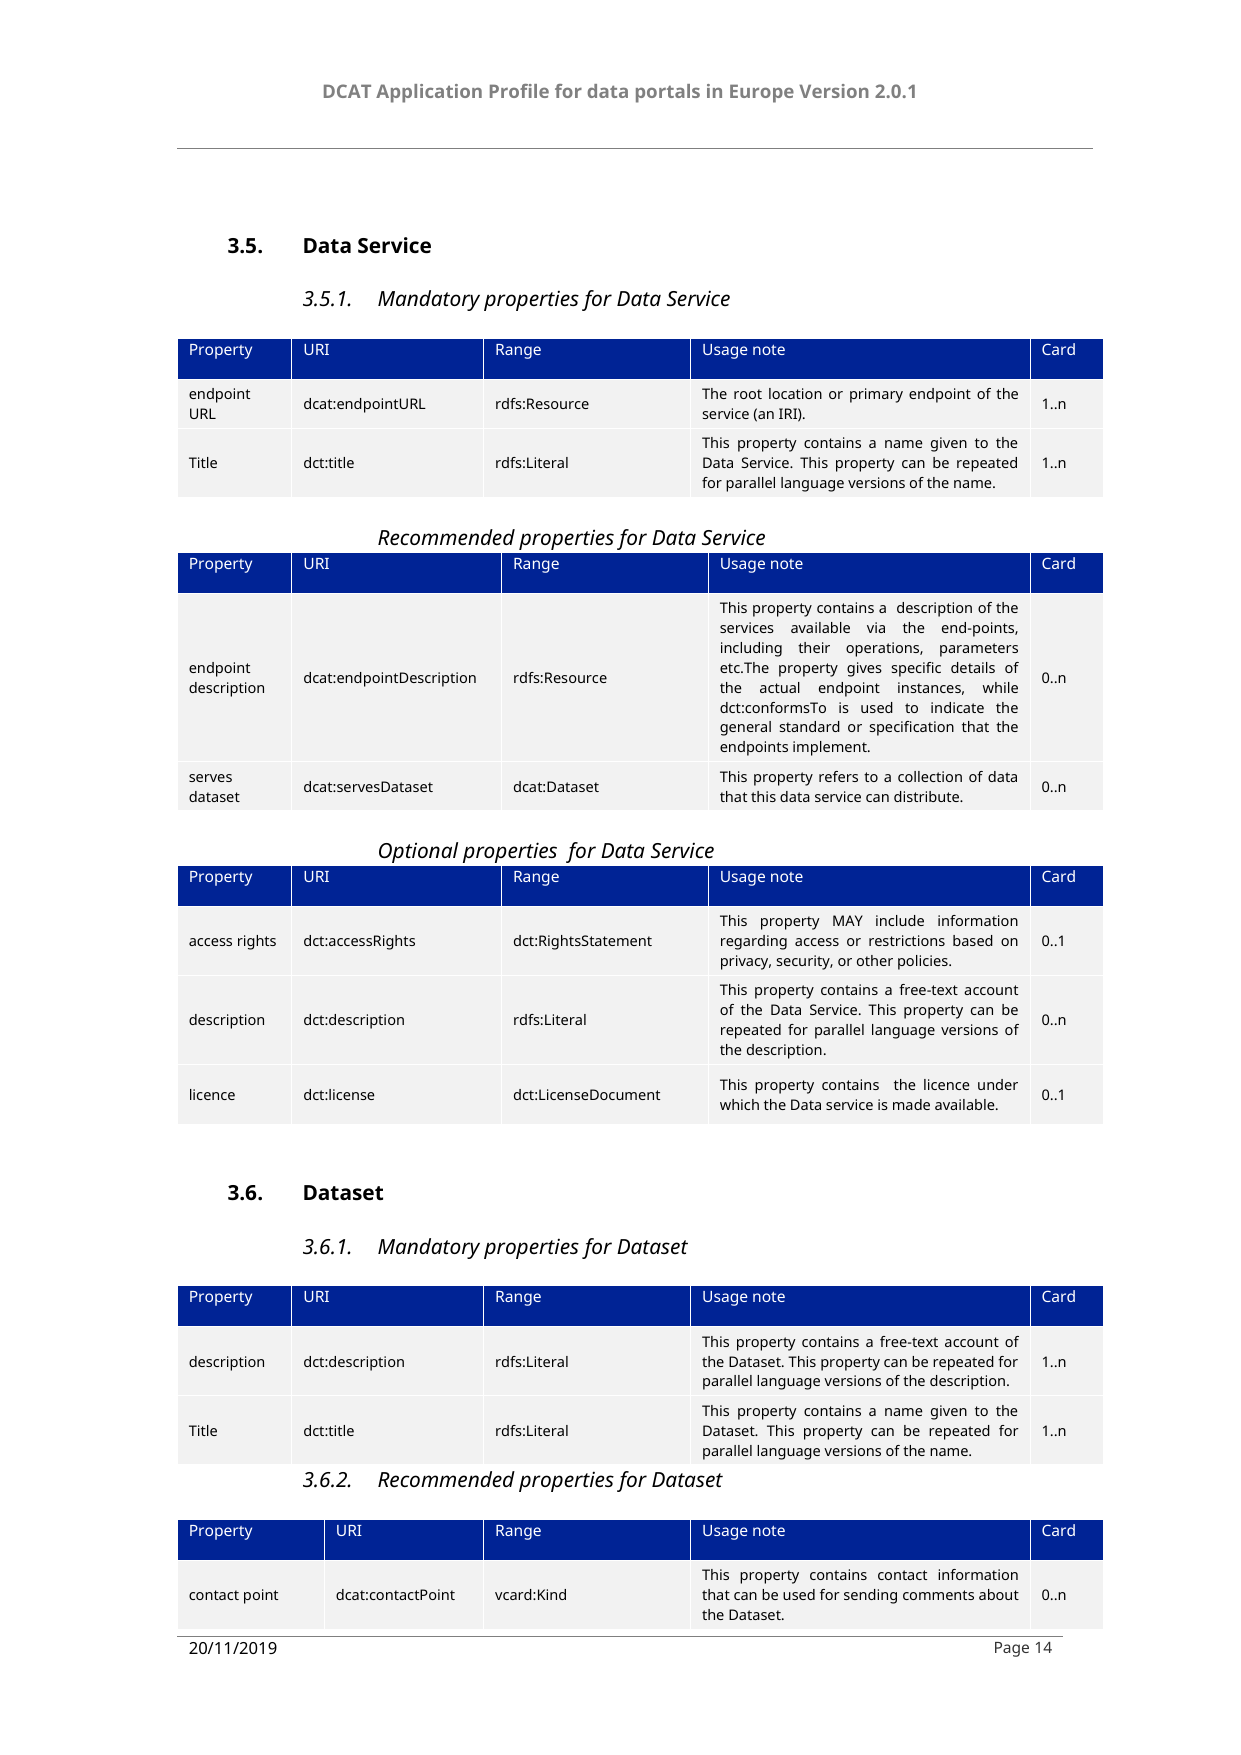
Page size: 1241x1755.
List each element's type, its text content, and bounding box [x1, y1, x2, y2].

table_header Card [1031, 866, 1103, 906]
subtitle Dataset [227, 1178, 1063, 1207]
table_cell rdfs:Resource [502, 594, 708, 761]
table_header URI [292, 1286, 483, 1326]
table_cell dct:title [292, 429, 483, 497]
table_header Usage note [691, 1286, 1030, 1326]
table_cell The root location or primary endpoint of the service (an IRI). [691, 380, 1030, 428]
table_cell 0..n [1031, 976, 1103, 1064]
table_cell This property contains a free-text account of the Data Service. This property can be repeated for parallel language versions of the description. [709, 976, 1030, 1064]
subtitle Mandatory properties for Dataset [302, 1232, 1063, 1260]
table_header Card [1031, 1286, 1103, 1326]
table_cell This property contains a free-text account of the Dataset. This property can be repeated for parallel language versions of the description. [691, 1327, 1030, 1395]
table_cell dct:license [292, 1065, 501, 1124]
table_cell access rights [178, 907, 291, 975]
table_cell rdfs:Literal [502, 976, 708, 1064]
table_cell dcat:endpointDescription [292, 594, 501, 761]
table_cell endpoint URL [178, 380, 291, 428]
table_header Usage note [709, 866, 1030, 906]
table_header Card [1031, 339, 1103, 379]
table_cell dct:title [292, 1396, 483, 1464]
table_header Card [1031, 553, 1103, 593]
table_cell rdfs:Literal [484, 429, 690, 497]
subtitle Recommended properties for Dataset [302, 1465, 1063, 1494]
table_cell dct:RightsStatement [502, 907, 708, 975]
table_header Range [502, 553, 708, 593]
table_header URI [292, 866, 501, 906]
table_cell rdfs:Literal [484, 1396, 690, 1464]
table_cell description [178, 976, 291, 1064]
table_cell 1..n [1031, 380, 1103, 428]
table_header Card [1031, 1520, 1103, 1560]
table_cell vcard:Kind [484, 1561, 690, 1629]
table_cell dct:description [292, 1327, 483, 1395]
table_header URI [325, 1520, 483, 1560]
table_cell This property refers to a collection of data that this data service can distribute. [709, 762, 1030, 810]
table_cell contact point [178, 1561, 324, 1629]
table_cell This property contains a name given to the Dataset. This property can be repeated for parallel language versions of the name. [691, 1396, 1030, 1464]
subtitle Recommended properties for Data Service [377, 523, 1063, 552]
table_cell rdfs:Resource [484, 380, 690, 428]
table_cell 0..1 [1031, 1065, 1103, 1124]
table_cell dct:description [292, 976, 501, 1064]
table_cell This property MAY include information regarding access or restrictions based on privacy, security, or other policies. [709, 907, 1030, 975]
table_header Usage note [691, 1520, 1030, 1560]
table_header Usage note [709, 553, 1030, 593]
table_cell dcat:servesDataset [292, 762, 501, 810]
table_cell dcat:endpointURL [292, 380, 483, 428]
subtitle Optional properties for Data Service [377, 836, 1063, 865]
table_header Property [178, 1286, 291, 1326]
subtitle Mandatory properties for Data Service [302, 284, 1063, 313]
table_cell 0..n [1031, 1561, 1103, 1629]
table_cell dct:LicenseDocument [502, 1065, 708, 1124]
table_cell Title [178, 429, 291, 497]
table_cell Title [178, 1396, 291, 1464]
table_cell dct:accessRights [292, 907, 501, 975]
table_cell This property contains the licence under which the Data service is made available. [709, 1065, 1030, 1124]
table_header Range [484, 1520, 690, 1560]
table_cell 1..n [1031, 1327, 1103, 1395]
table_cell dcat:contactPoint [325, 1561, 483, 1629]
table_cell 0..n [1031, 762, 1103, 810]
table_header Range [484, 1286, 690, 1326]
table_cell dcat:Dataset [502, 762, 708, 810]
table_cell 1..n [1031, 1396, 1103, 1464]
table_cell rdfs:Literal [484, 1327, 690, 1395]
table_header Property [178, 1520, 324, 1560]
table_cell serves dataset [178, 762, 291, 810]
table_cell This property contains contact information that can be used for sending comments about the Dataset. [691, 1561, 1030, 1629]
table_cell This property contains a name given to the Data Service. This property can be repeated for parallel language versions of the name. [691, 429, 1030, 497]
table_header Range [484, 339, 690, 379]
table_cell endpoint description [178, 594, 291, 761]
table_cell description [178, 1327, 291, 1395]
table_header Property [178, 866, 291, 906]
subtitle Data Service [227, 231, 1063, 259]
table_cell 0..n [1031, 594, 1103, 761]
table_header URI [292, 339, 483, 379]
table_cell 1..n [1031, 429, 1103, 497]
table_header Range [502, 866, 708, 906]
table_cell licence [178, 1065, 291, 1124]
table_header Property [178, 553, 291, 593]
table_cell 0..1 [1031, 907, 1103, 975]
table_cell This property contains a description of the services available via the end-points, including their operations, parameters etc.The property gives specific details of the actual endpoint instances, while dct:conformsTo is used to indicate the general standard or specification that the endpoints implement. [709, 594, 1030, 761]
table_header Usage note [691, 339, 1030, 379]
table_header URI [292, 553, 501, 593]
table_header Property [178, 339, 291, 379]
